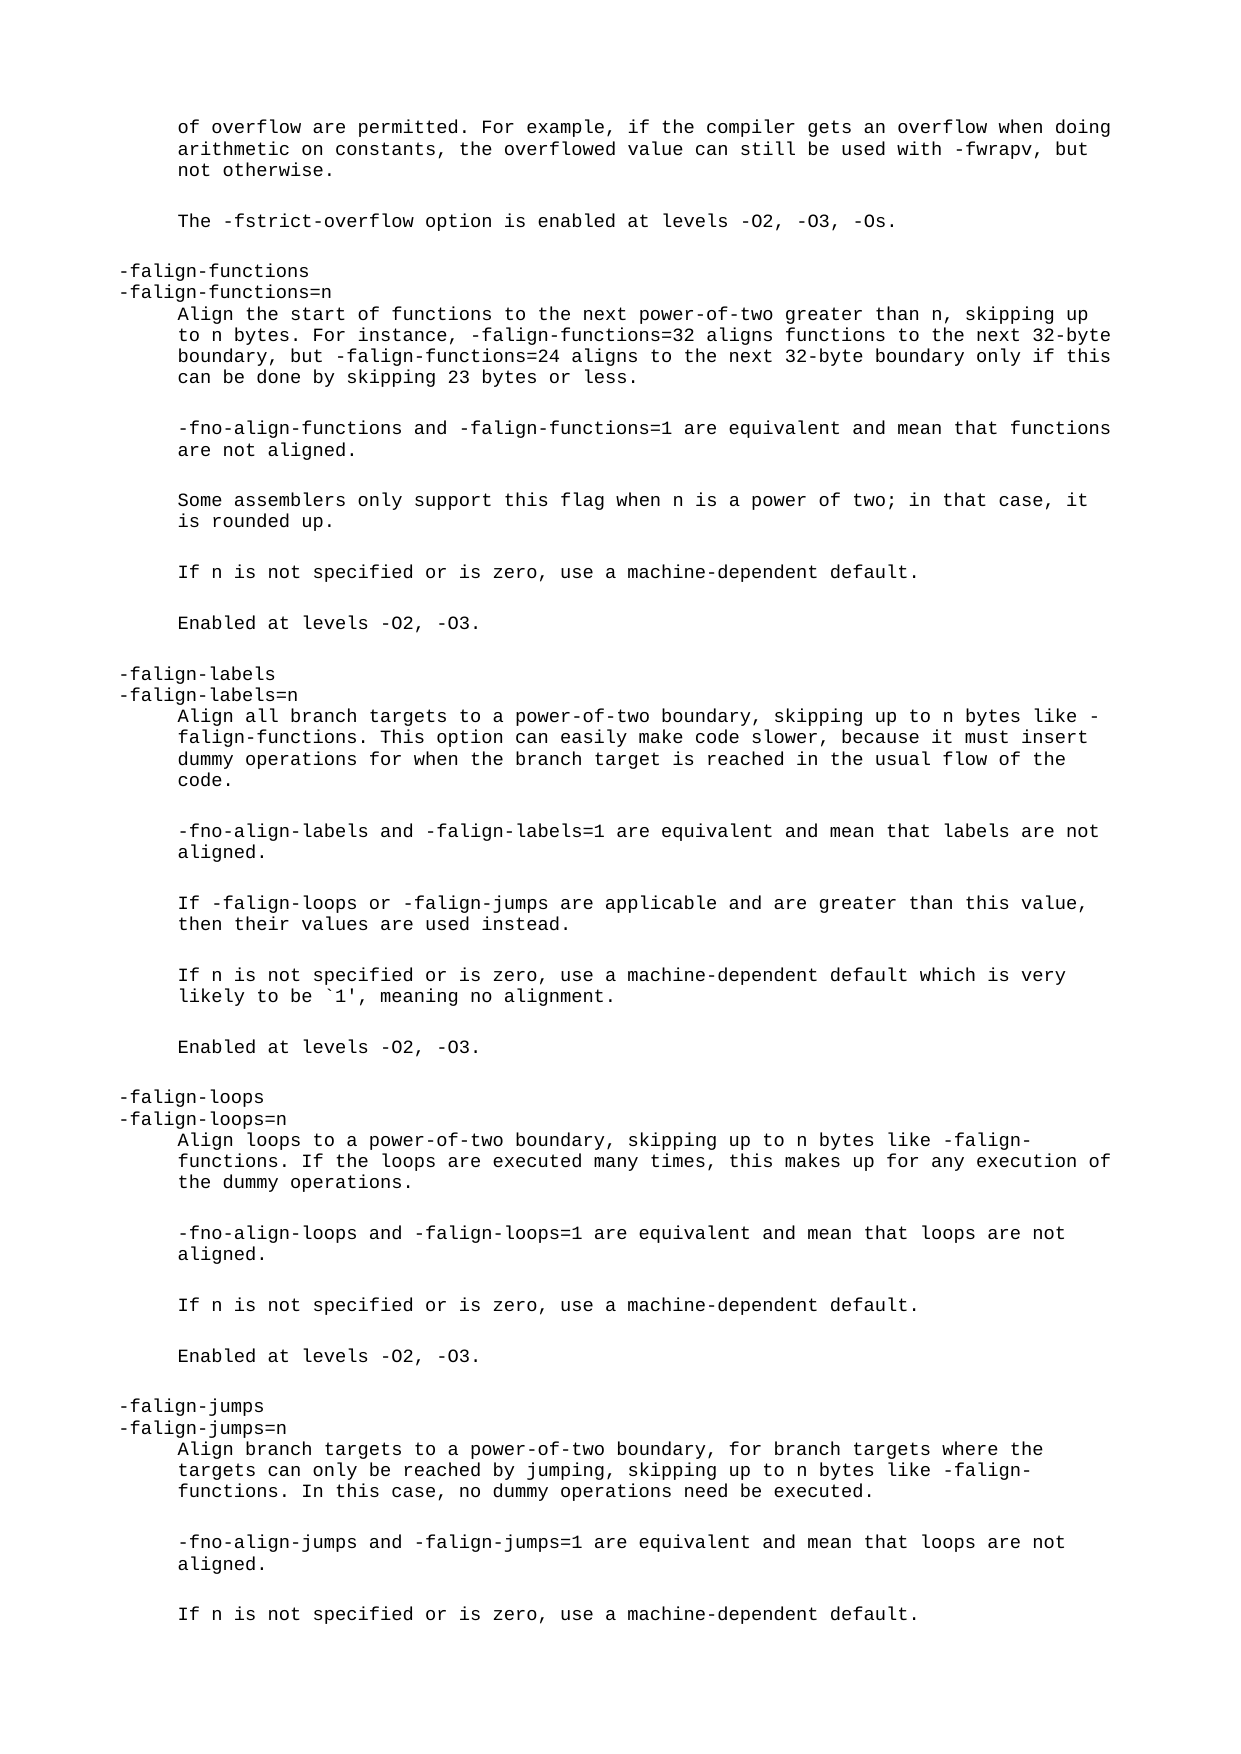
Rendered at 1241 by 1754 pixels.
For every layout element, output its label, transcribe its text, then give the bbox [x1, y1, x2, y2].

list Align branch targets to a power-of-two boundary, for branch targets where the targets can only be reached by jumping, skipping up to n bytes like -falign-functions. In this case, no dummy operations need be executed. [177, 1440, 1122, 1503]
list Enabled at levels -O2, -O3. [177, 1037, 1122, 1059]
list -fno-align-jumps and -falign-jumps=1 are equivalent and mean that loops are not aligned. [177, 1533, 1122, 1576]
list Some assemblers only support this flag when n is a power of two; in that case, it is rounded up. [177, 491, 1122, 533]
subtitle -falign-labels [118, 664, 1122, 686]
list If n is not specified or is zero, use a machine-dependent default which is very likely to be `1', meaning no alignment. [177, 965, 1122, 1008]
subtitle -falign-loops=n [118, 1109, 1122, 1131]
subtitle -falign-functions [118, 262, 1122, 283]
list -fno-align-functions and -falign-functions=1 are equivalent and mean that functions are not aligned. [177, 419, 1122, 462]
list If n is not specified or is zero, use a machine-dependent default. [177, 1605, 1122, 1626]
list Enabled at levels -O2, -O3. [177, 1347, 1122, 1368]
subtitle -falign-functions=n [118, 283, 1122, 304]
subtitle -falign-jumps=n [118, 1418, 1122, 1440]
list of overflow are permitted. For example, if the compiler gets an overflow when doing arithmetic on constants, the overflowed value can still be used with -fwrapv, but not otherwise. [177, 118, 1122, 182]
list If n is not specified or is zero, use a machine-dependent default. [177, 563, 1122, 584]
list Align the start of functions to the next power-of-two greater than n, skipping up to n bytes. For instance, -falign-functions=32 aligns functions to the next 32-byte boundary, but -falign-functions=24 aligns to the next 32-byte boundary only if this can be done by skipping 23 bytes or less. [177, 304, 1122, 389]
list -fno-align-labels and -falign-labels=1 are equivalent and mean that labels are not aligned. [177, 821, 1122, 864]
list Align loops to a power-of-two boundary, skipping up to n bytes like -falign-functions. If the loops are executed many times, this makes up for any execution of the dummy operations. [177, 1131, 1122, 1194]
subtitle -falign-jumps [118, 1397, 1122, 1418]
subtitle -falign-loops [118, 1088, 1122, 1109]
list If n is not specified or is zero, use a machine-dependent default. [177, 1296, 1122, 1317]
list Enabled at levels -O2, -O3. [177, 614, 1122, 635]
list The -fstrict-overflow option is enabled at levels -O2, -O3, -Os. [177, 211, 1122, 233]
list If -falign-loops or -falign-jumps are applicable and are greater than this value, then their values are used instead. [177, 893, 1122, 936]
list -fno-align-loops and -falign-loops=1 are equivalent and mean that loops are not aligned. [177, 1224, 1122, 1266]
subtitle -falign-labels=n [118, 686, 1122, 707]
list Align all branch targets to a power-of-two boundary, skipping up to n bytes like -falign-functions. This option can easily make code slower, because it must insert dummy operations for when the branch target is reached in the usual flow of the code. [177, 707, 1122, 792]
